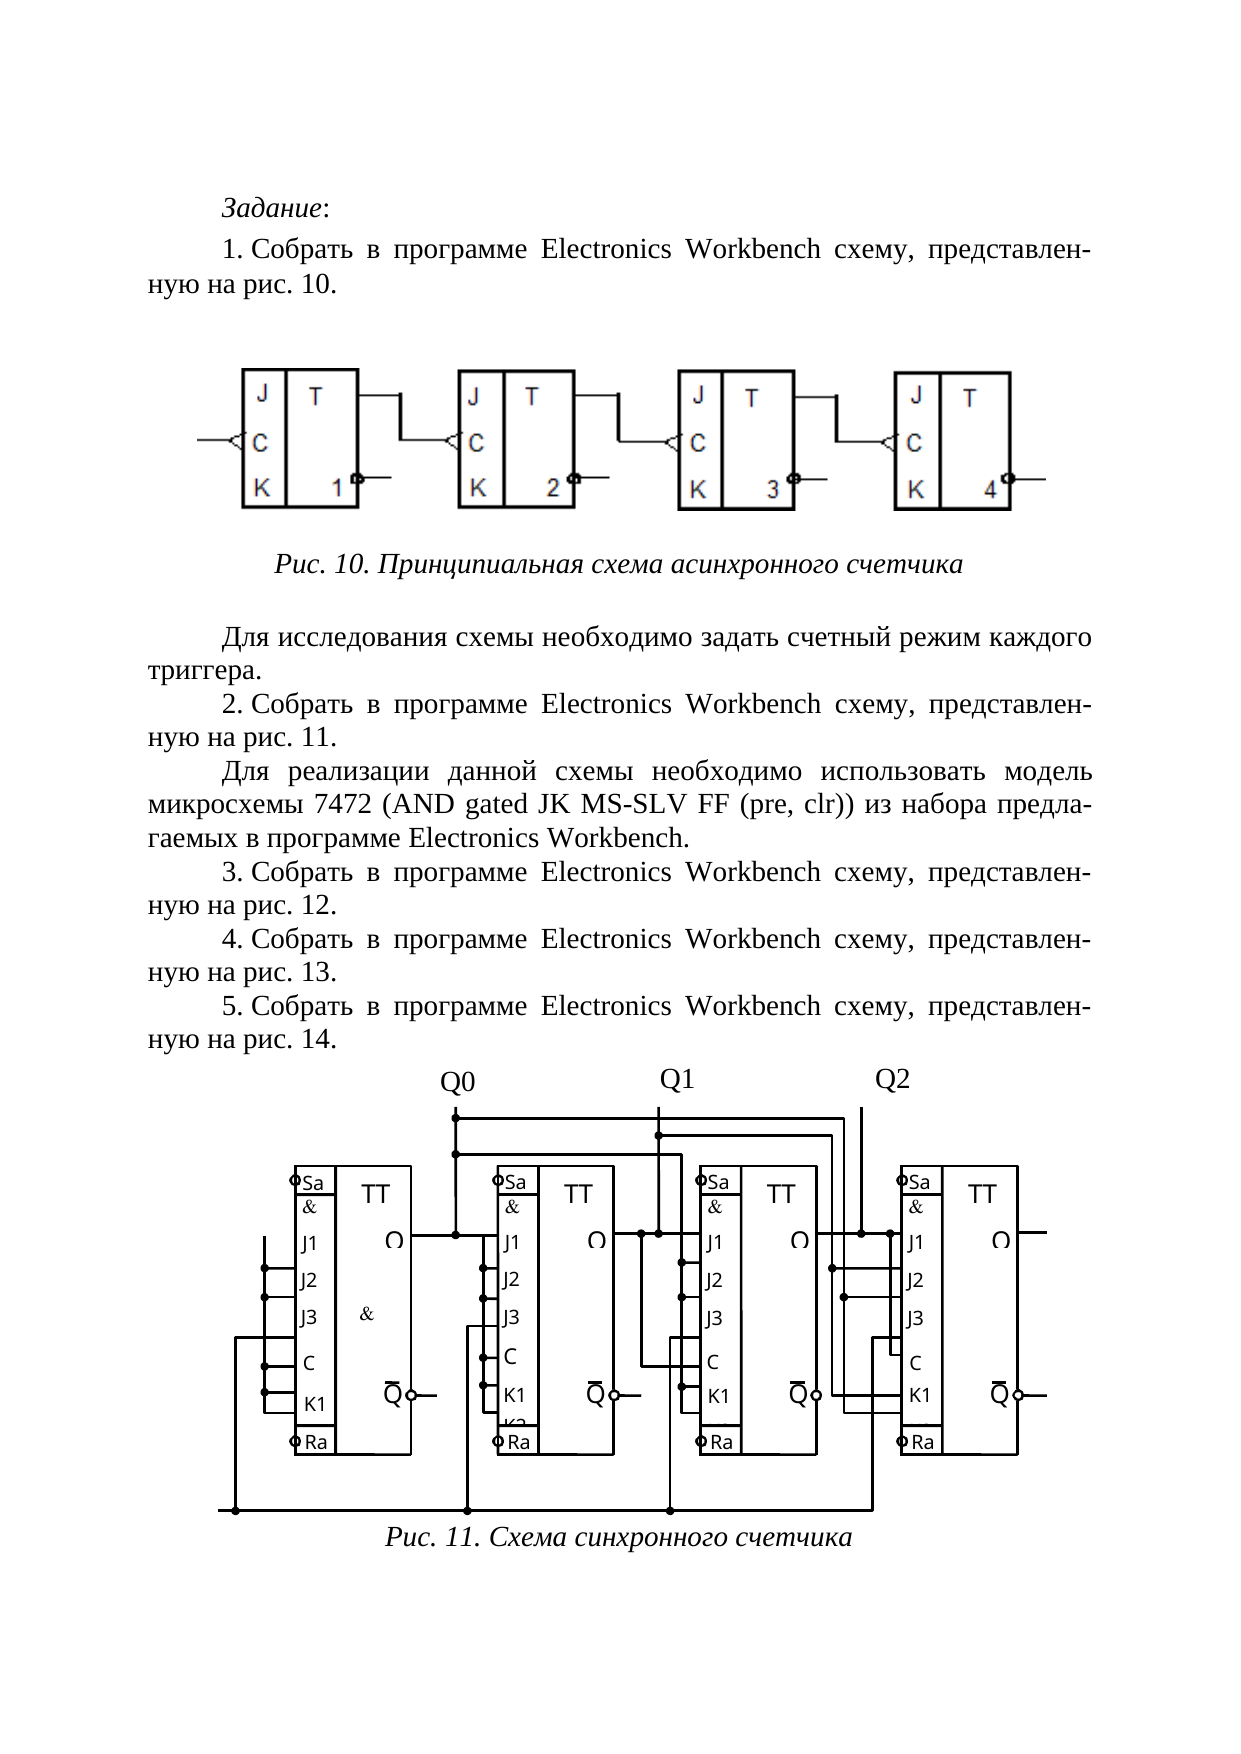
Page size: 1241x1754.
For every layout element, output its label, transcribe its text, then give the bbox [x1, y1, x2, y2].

picture [499, 1435, 504, 1447]
text J1 J2 J3 [301, 1229, 323, 1330]
text K2 K3 [908, 1417, 935, 1426]
picture [702, 1435, 707, 1447]
picture [297, 1174, 301, 1186]
text K1 K2 K3 [301, 1390, 328, 1426]
text C K1 [908, 1350, 935, 1408]
text TT [968, 1180, 1011, 1209]
picture [289, 1174, 294, 1186]
text & [303, 1195, 336, 1218]
text & [360, 1301, 376, 1323]
text J1 J2 J3 C K1 [503, 1228, 527, 1408]
text K2 [503, 1418, 538, 1426]
text Q [585, 1381, 606, 1408]
text Q [587, 1222, 606, 1248]
picture [903, 1174, 908, 1186]
text Q [789, 1222, 809, 1248]
list Собрать в программе Electronics Workbench схему, представлен- ную на рис. 13. [148, 921, 1093, 988]
picture [499, 1174, 504, 1186]
picture [896, 1174, 900, 1186]
picture [810, 1389, 822, 1401]
text Q0 Q1 Q2 [440, 1062, 1105, 1097]
picture [896, 1435, 900, 1447]
text Ra [710, 1432, 741, 1454]
text Для исследования схемы необходимо задать счетный режим каждого триггера. [148, 619, 1093, 686]
text Sa [302, 1169, 336, 1195]
text C K1 K2 [706, 1348, 733, 1426]
text Sa [504, 1169, 538, 1195]
text Для реализации данной схемы необходимо использовать модель микросхемы 7472 (AND gated JK MS-SLV FF (pre, clr)) из набора предла- гаемых в программе Electronics Workbench. [148, 753, 1093, 854]
picture [702, 1174, 707, 1186]
text Sa [908, 1169, 942, 1195]
text & [708, 1194, 741, 1218]
picture [695, 1435, 699, 1447]
list Собрать в программе Electronics Workbench схему, представлен- ную на рис. 12. [148, 854, 1093, 921]
picture [405, 1389, 417, 1401]
text Q [384, 1222, 404, 1248]
picture [903, 1435, 908, 1447]
picture [181, 368, 1046, 511]
list Собрать в программе Electronics Workbench схему, представлен- ную на рис. 14. [148, 988, 1093, 1055]
text C [303, 1349, 336, 1376]
picture [1012, 1389, 1024, 1401]
picture [297, 1435, 301, 1447]
text Q [788, 1381, 809, 1408]
text Sa [707, 1169, 741, 1195]
text Q [383, 1381, 404, 1408]
picture [492, 1435, 497, 1447]
picture [608, 1389, 620, 1401]
text J1 J2 J3 [907, 1228, 930, 1331]
text TT [767, 1180, 809, 1209]
text Ra [507, 1432, 538, 1454]
picture [492, 1174, 497, 1186]
text & [505, 1194, 538, 1218]
list Собрать в программе Electronics Workbench схему, представлен- ную на рис. 10. [148, 231, 1093, 299]
text Ra [304, 1432, 336, 1454]
text Q [991, 1222, 1011, 1248]
text TT [564, 1180, 606, 1209]
picture [695, 1174, 699, 1186]
picture [289, 1435, 294, 1447]
text J1 J2 J3 [706, 1228, 728, 1331]
text TT [361, 1180, 404, 1209]
text Q [989, 1381, 1010, 1408]
text Рис. 11. Схема синхронного счетчика [178, 1519, 1063, 1552]
list Собрать в программе Electronics Workbench схему, представлен- ную на рис. 11. [148, 686, 1093, 753]
text & [909, 1194, 942, 1218]
text Рис. 10. Принципиальная схема асинхронного счетчика [178, 546, 1063, 579]
text Ra [911, 1432, 942, 1454]
text Задание: [222, 191, 1105, 224]
